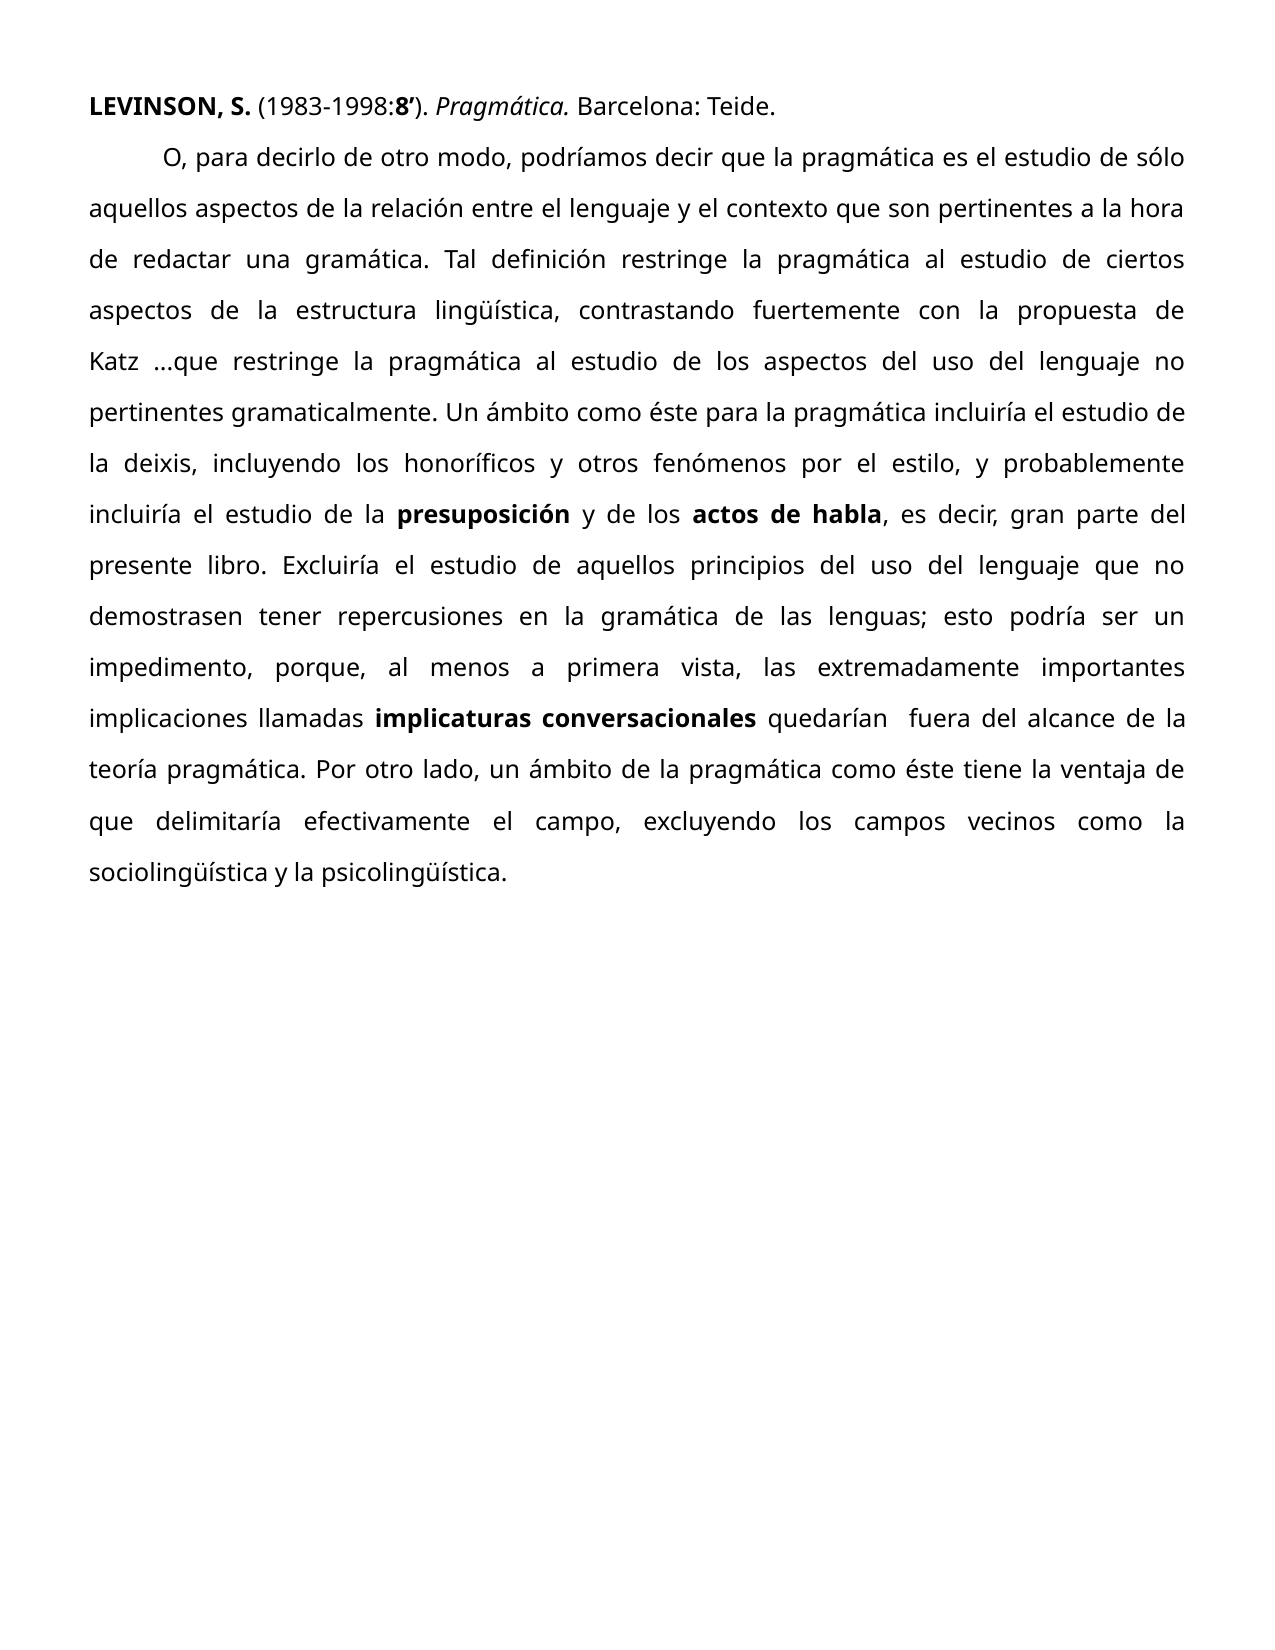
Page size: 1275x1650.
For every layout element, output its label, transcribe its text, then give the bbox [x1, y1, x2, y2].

text LEVINSON, S. (1983-1998:8’). Pragmática. Barcelona: Teide. [88, 88, 1186, 123]
text O, para decirlo de otro modo, podríamos decir que la pragmática es el estudio de sólo aquellos aspectos de la relación entre el lenguaje y el contexto que son pertinentes a la hora de redactar una gramática. Tal definición restringe la pragmática al estudio de ciertos aspectos de la estructura lingüística, contrastando fuertemente con la propuesta de Katz ...que restringe la pragmática al estudio de los aspectos del uso del lenguaje no pertinentes gramaticalmente. Un ámbito como éste para la pragmática incluiría el estudio de la deixis, incluyendo los honoríficos y otros fenómenos por el estilo, y probablemente incluiría el estudio de la presuposición y de los actos de habla, es decir, gran parte del presente libro. Excluiría el estudio de aquellos principios del uso del lenguaje que no demostrasen tener repercusiones en la gramática de las lenguas; esto podría ser un impedimento, porque, al menos a primera vista, las extremadamente importantes implicaciones llamadas implicaturas conversacionales quedarían fuera del alcance de la teoría pragmática. Por otro lado, un ámbito de la pragmática como éste tiene la ventaja de que delimitaría efectivamente el campo, excluyendo los campos vecinos como la sociolingüística y la psicolingüística. [88, 139, 1186, 888]
